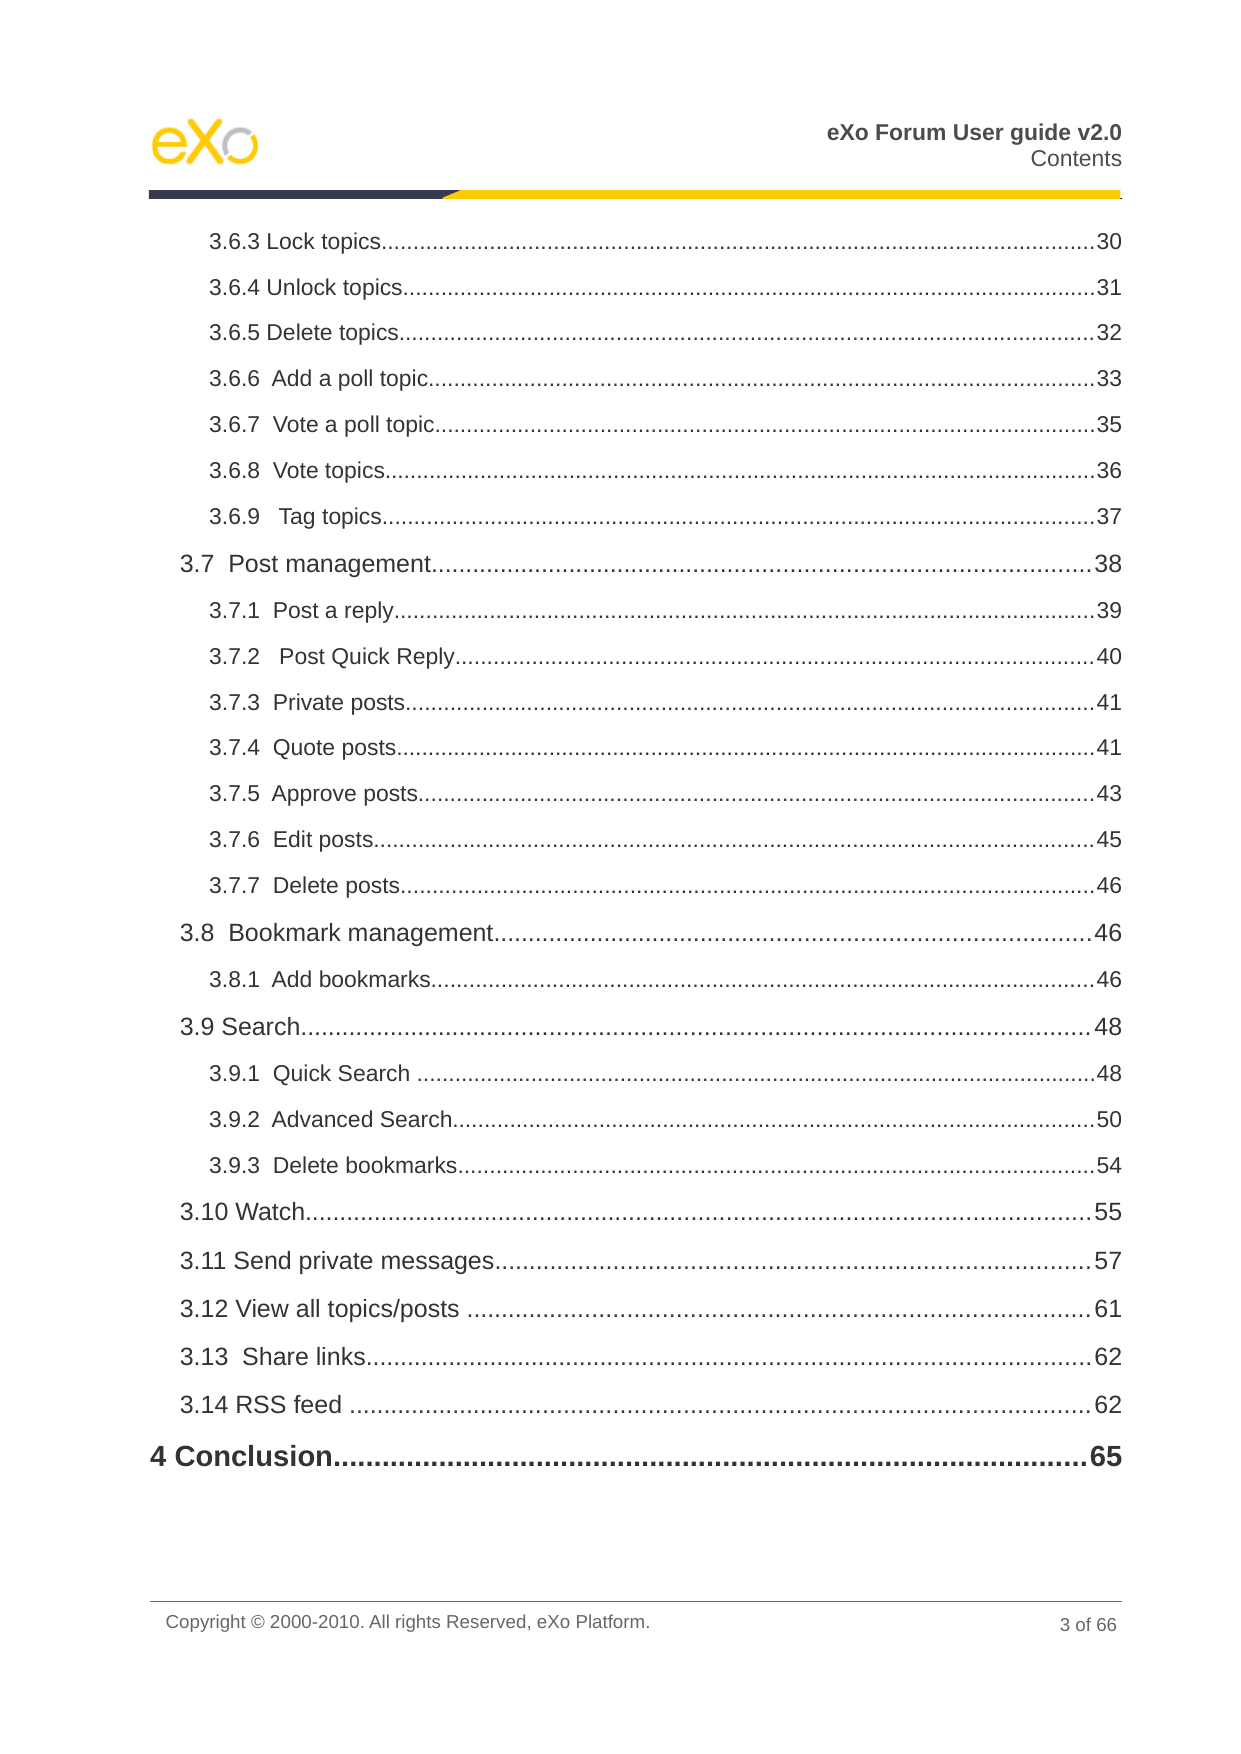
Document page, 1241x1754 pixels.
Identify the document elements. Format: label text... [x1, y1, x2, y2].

text 3.7.3 Private posts 41 [209, 688, 1122, 715]
text 3.7.5 Approve posts 43 [209, 780, 1122, 806]
text 3.7.4 Quote posts 41 [209, 734, 1122, 761]
text 3.8.1 Add bookmarks 46 [209, 966, 1122, 992]
text 3.6.4 Unlock topics 31 [209, 273, 1122, 300]
text 3.9 Search 48 [179, 1012, 1122, 1040]
text 3.6.6 Add a poll topic 33 [209, 365, 1122, 392]
picture [148, 190, 1121, 199]
text 3.7 Post management 38 [179, 548, 1122, 577]
text 3.6.7 Vote a poll topic 35 [209, 411, 1122, 437]
text 4 Conclusion 65 [150, 1438, 1122, 1472]
text 3.12 View all topics/posts 61 [179, 1294, 1122, 1323]
text 3.6.5 Delete topics 32 [209, 319, 1122, 346]
text 3.13 Share links 62 [179, 1342, 1122, 1371]
text 3.9.1 Quick Search 48 [209, 1060, 1122, 1086]
text 3.7.1 Post a reply 39 [209, 597, 1122, 623]
text 3.7.6 Edit posts 45 [209, 826, 1122, 852]
text 3.9.3 Delete bookmarks 54 [209, 1152, 1122, 1178]
text 3.14 RSS feed 62 [179, 1390, 1122, 1419]
text 3.6.3 Lock topics 30 [209, 228, 1122, 254]
text 3.8 Bookmark management 46 [179, 918, 1122, 946]
picture [152, 118, 259, 165]
text 3.9.2 Advanced Search 50 [209, 1106, 1122, 1132]
text 3.7.7 Delete posts 46 [209, 872, 1122, 898]
text 3.11 Send private messages 57 [179, 1246, 1122, 1274]
text 3.7.2 Post Quick Reply 40 [209, 643, 1122, 669]
text 3.6.8 Vote topics 36 [209, 457, 1122, 483]
text 3.6.9 Tag topics 37 [209, 503, 1122, 529]
text 3.10 Watch 55 [179, 1197, 1122, 1226]
